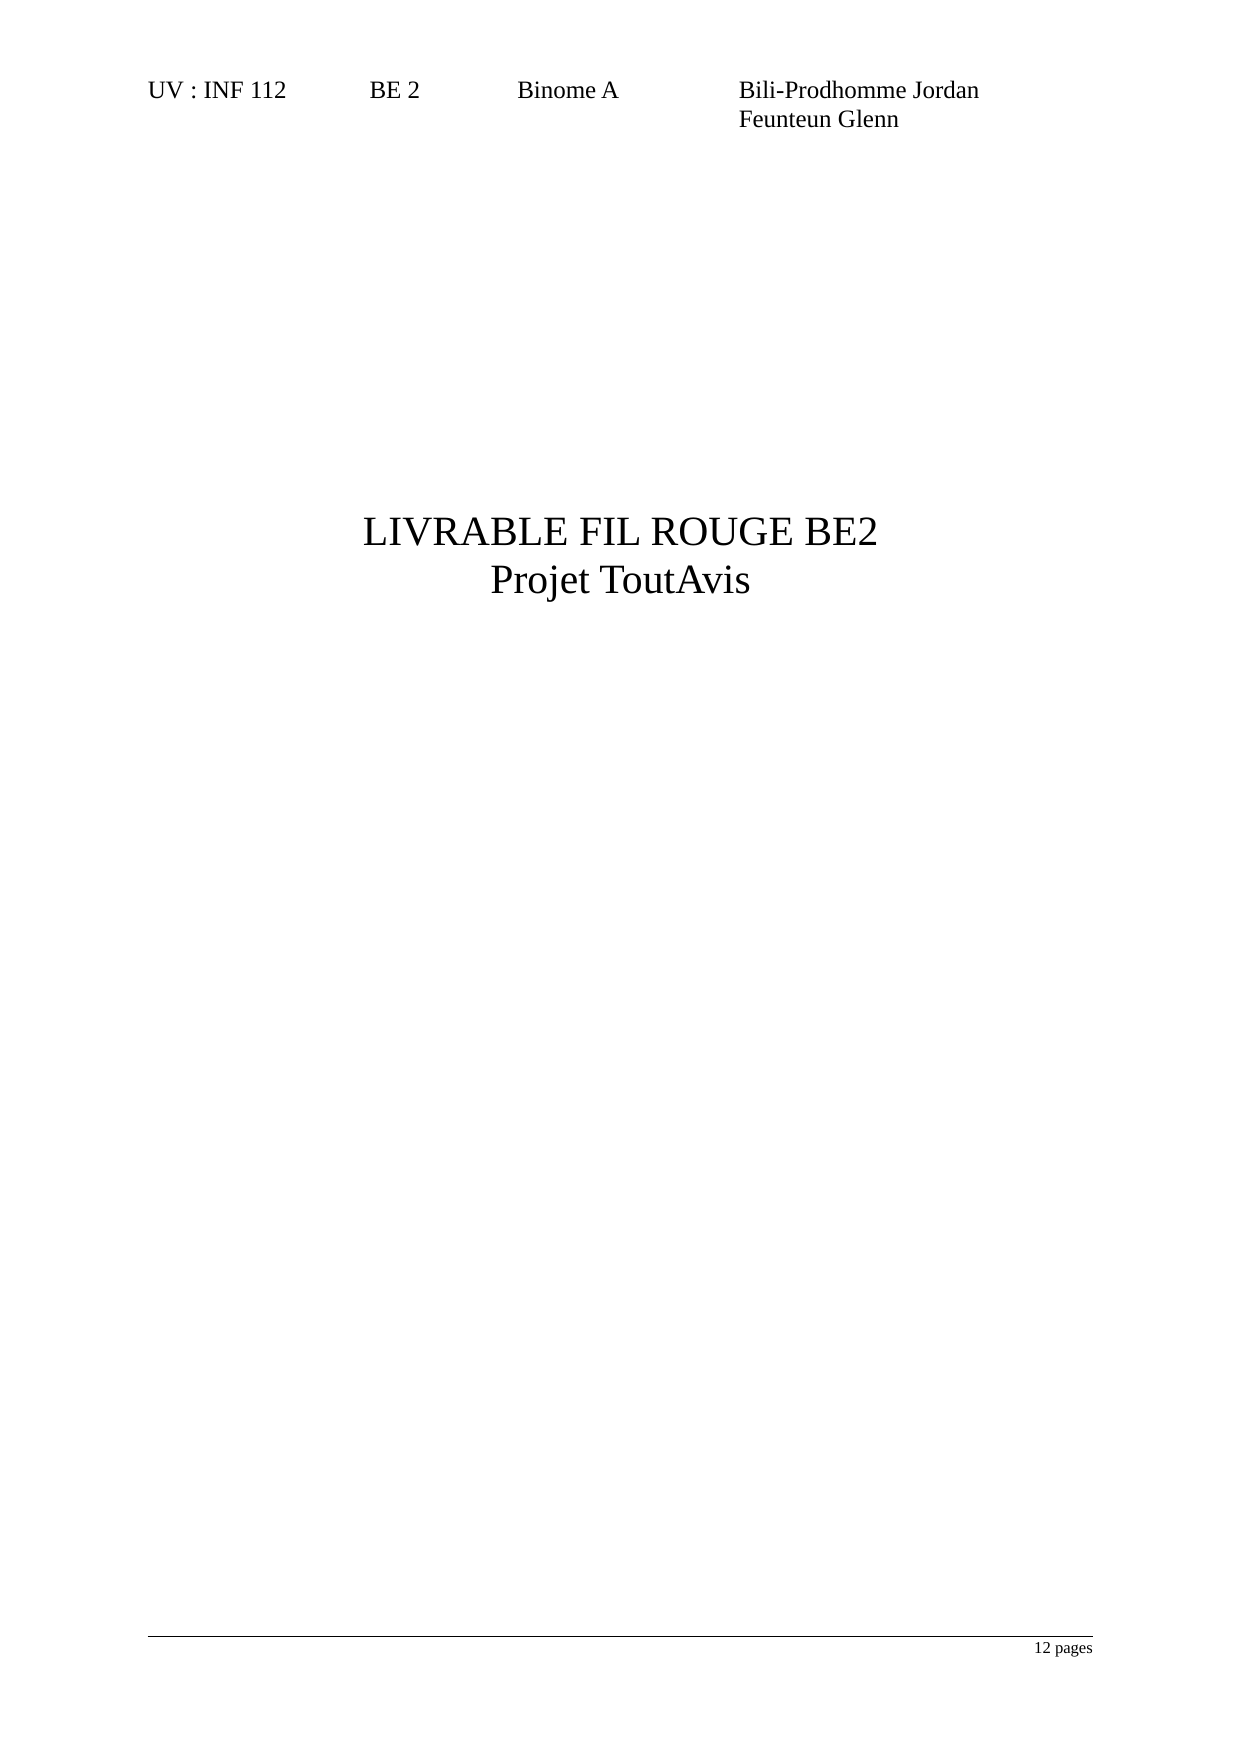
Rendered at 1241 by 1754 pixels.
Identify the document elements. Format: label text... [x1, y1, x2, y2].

text Projet ToutAvis [148, 554, 1093, 602]
text LIVRABLE FIL ROUGE BE2 [148, 506, 1093, 554]
text UV : INF 112 BE 2 Binome A Bili-Prodhomme Jordan [148, 75, 1093, 104]
text Feunteun Glenn [148, 104, 1093, 132]
